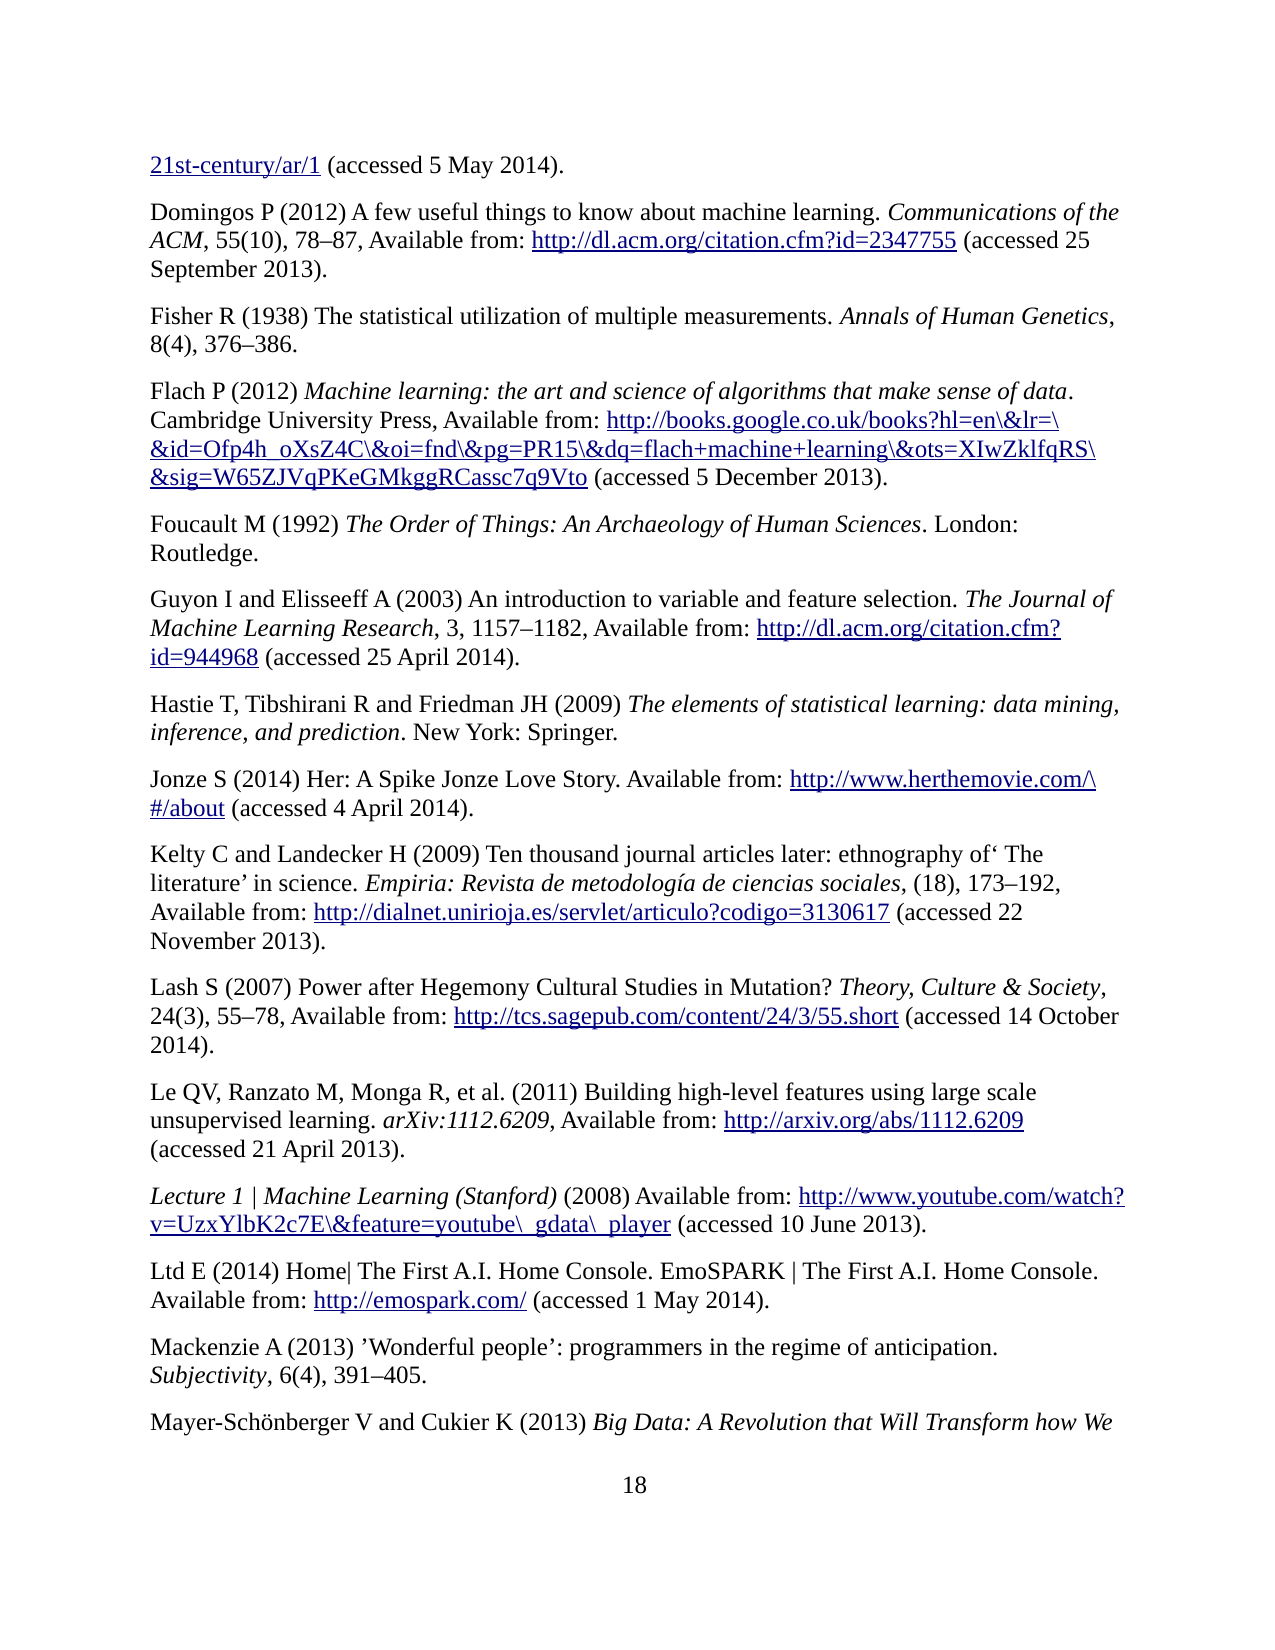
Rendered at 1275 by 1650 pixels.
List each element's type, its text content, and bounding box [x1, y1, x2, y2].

text Foucault M (1992) The Order of Things: An Archaeology of Human Sciences. London: Routledge. [150, 509, 1125, 567]
text Hastie T, Tibshirani R and Friedman JH (2009) The elements of statistical learning: data mining, inference, and prediction. New York: Springer. [150, 689, 1125, 746]
text Flach P (2012) Machine learning: the art and science of algorithms that make sense of data. Cambridge University Press, Available from: http://books.google.co.uk/books?hl=en\&lr=\&id=Ofp4h_oXsZ4C\&oi=fnd\&pg=PR15\&dq=flach+machine+learning\&ots=XIwZklfqRS\&sig=W65ZJVqPKeGMkggRCassc7q9Vto (accessed 5 December 2013). [150, 376, 1125, 491]
text Mayer-Schönberger V and Cukier K (2013) Big Data: A Revolution that Will Transform how We [150, 1407, 1125, 1436]
text Lash S (2007) Power after Hegemony Cultural Studies in Mutation? Theory, Culture & Society, 24(3), 55–78, Available from: http://tcs.sagepub.com/content/24/3/55.short (accessed 14 October 2014). [150, 972, 1125, 1059]
text Lecture 1 | Machine Learning (Stanford) (2008) Available from: http://www.youtube.com/watch?v=UzxYlbK2c7E\&feature=youtube\_gdata\_player (accessed 10 June 2013). [150, 1181, 1125, 1238]
text Kelty C and Landecker H (2009) Ten thousand journal articles later: ethnography of‘ The literature’ in science. Empiria: Revista de metodología de ciencias sociales, (18), 173–192, Available from: http://dialnet.unirioja.es/servlet/articulo?codigo=3130617 (accessed 22 November 2013). [150, 839, 1125, 954]
text Domingos P (2012) A few useful things to know about machine learning. Communications of the ACM, 55(10), 78–87, Available from: http://dl.acm.org/citation.cfm?id=2347755 (accessed 25 September 2013). [150, 197, 1125, 283]
text Mackenzie A (2013) ’Wonderful people’: programmers in the regime of anticipation. Subjectivity, 6(4), 391–405. [150, 1332, 1125, 1389]
text Fisher R (1938) The statistical utilization of multiple measurements. Annals of Human Genetics, 8(4), 376–386. [150, 301, 1125, 358]
text Jonze S (2014) Her: A Spike Jonze Love Story. Available from: http://www.herthemovie.com/\#/about (accessed 4 April 2014). [150, 764, 1125, 822]
text Guyon I and Elisseeff A (2003) An introduction to variable and feature selection. The Journal of Machine Learning Research, 3, 1157–1182, Available from: http://dl.acm.org/citation.cfm?id=944968 (accessed 25 April 2014). [150, 584, 1125, 671]
text Le QV, Ranzato M, Monga R, et al. (2011) Building high-level features using large scale unsupervised learning. arXiv:1112.6209, Available from: http://arxiv.org/abs/1112.6209 (accessed 21 April 2013). [150, 1077, 1125, 1163]
text Ltd E (2014) Home| The First A.I. Home Console. EmoSPARK | The First A.I. Home Console. Available from: http://emospark.com/ (accessed 1 May 2014). [150, 1256, 1125, 1314]
text 21st-century/ar/1 (accessed 5 May 2014). [150, 150, 1125, 179]
